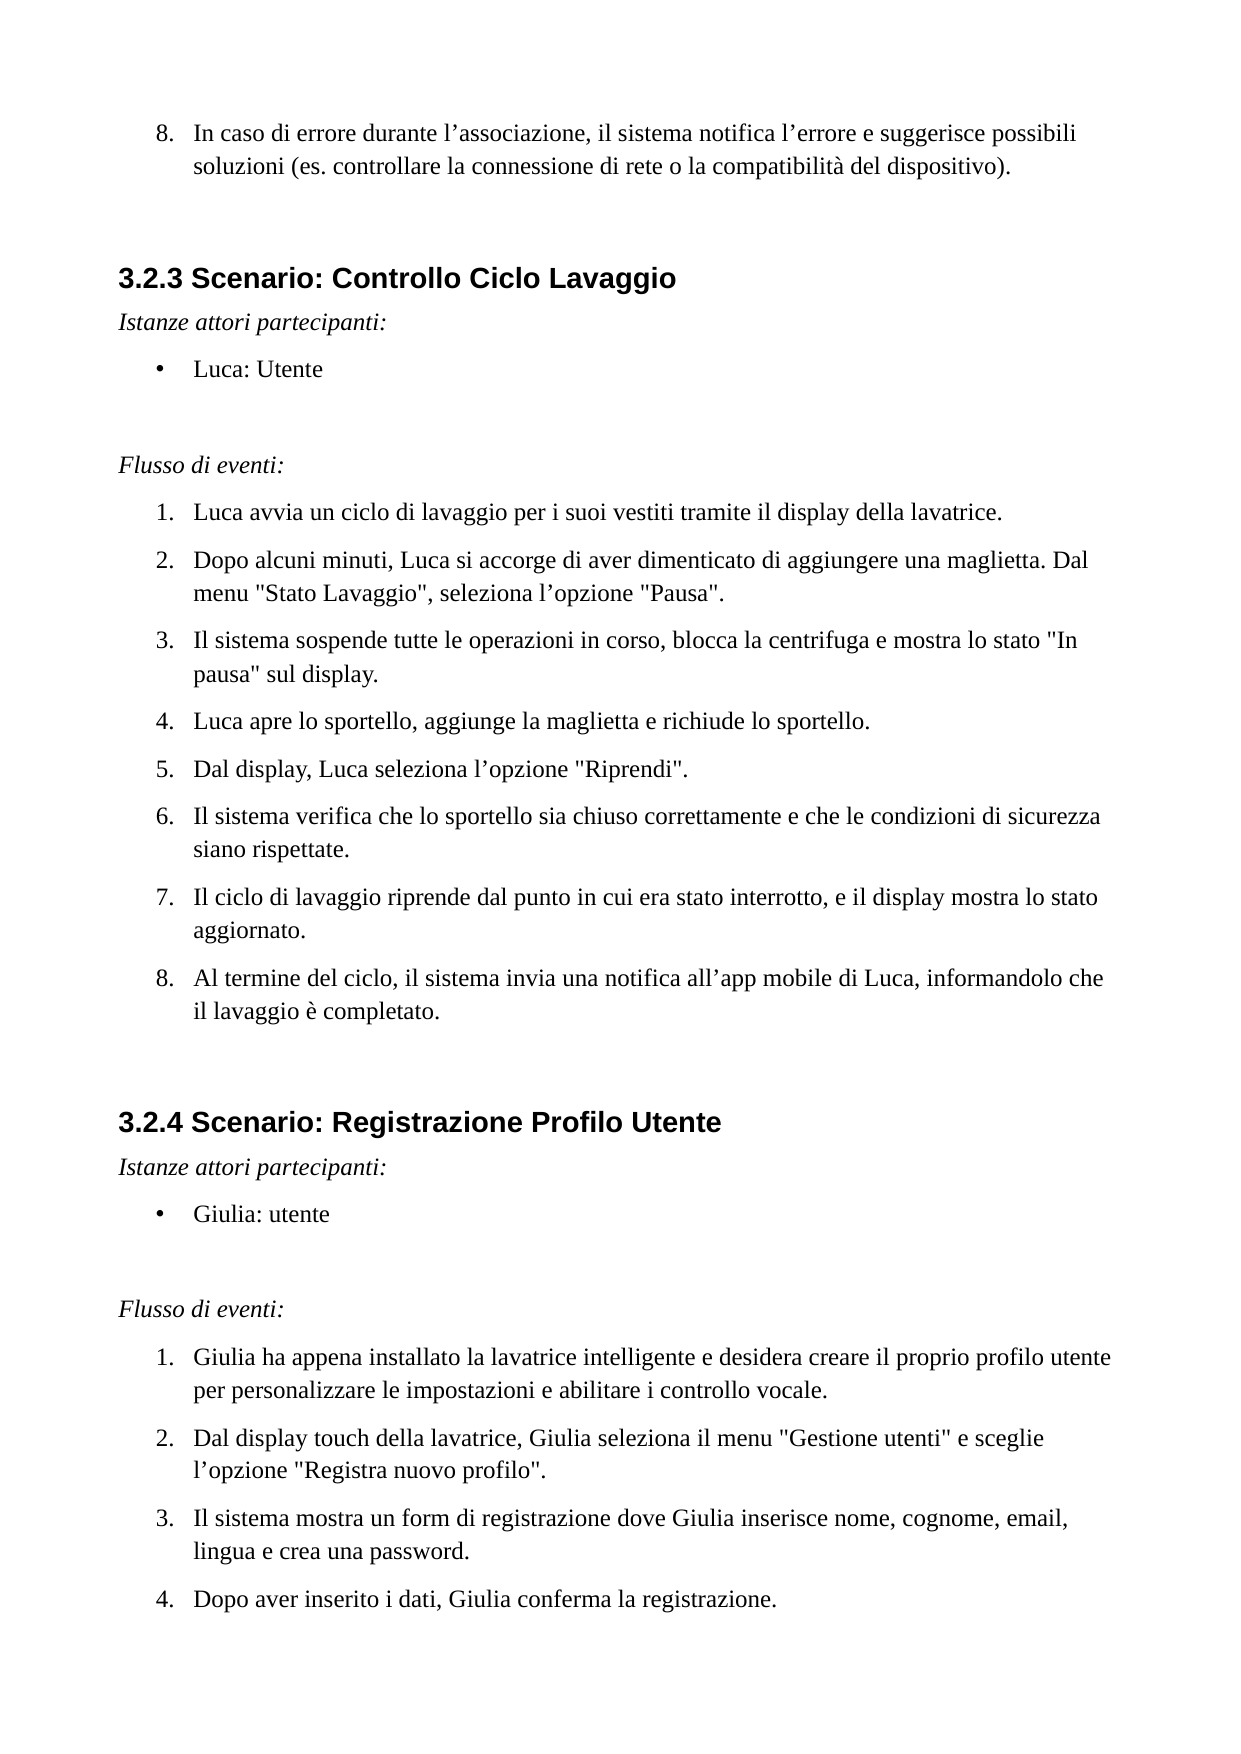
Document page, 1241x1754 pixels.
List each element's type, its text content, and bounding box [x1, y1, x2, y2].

list Dopo aver inserito i dati, Giulia conferma la registrazione. [156, 1584, 1122, 1613]
list Luca apre lo sportello, aggiunge la maglietta e richiude lo sportello. [156, 706, 1122, 735]
list Il ciclo di lavaggio riprende dal punto in cui era stato interrotto, e il display mostra lo stato aggiornato. [156, 882, 1122, 944]
list Giulia: utente [156, 1199, 1122, 1228]
list Luca avvia un ciclo di lavaggio per i suoi vestiti tramite il display della lavatrice. [156, 497, 1122, 526]
list In caso di errore durante l’associazione, il sistema notifica l’errore e suggerisce possibili soluzioni (es. controllare la connessione di rete o la compatibilità del dispositivo). [156, 118, 1122, 180]
list Al termine del ciclo, il sistema invia una notifica all’app mobile di Luca, informandolo che il lavaggio è completato. [156, 963, 1122, 1024]
list Giulia ha appena installato la lavatrice intelligente e desidera creare il proprio profilo utente per personalizzare le impostazioni e abilitare i controllo vocale. [156, 1342, 1122, 1404]
text Flusso di eventi: [118, 1294, 1122, 1323]
list Dopo alcuni minuti, Luca si accorge di aver dimenticato di aggiungere una maglietta. Dal menu "Stato Lavaggio", seleziona l’opzione "Pausa". [156, 545, 1122, 607]
list Il sistema sospende tutte le operazioni in corso, blocca la centrifuga e mostra lo stato "In pausa" sul display. [156, 626, 1122, 687]
list Luca: Utente [156, 354, 1122, 383]
list Dal display, Luca seleziona l’opzione "Riprendi". [156, 754, 1122, 783]
list Il sistema mostra un form di registrazione dove Giulia inserisce nome, cognome, email, lingua e crea una password. [156, 1503, 1122, 1565]
subtitle 3.2.3 Scenario: Controllo Ciclo Lavaggio [118, 261, 1122, 294]
text Istanze attori partecipanti: [118, 1152, 1122, 1180]
list Dal display touch della lavatrice, Giulia seleziona il menu "Gestione utenti" e sceglie l’opzione "Registra nuovo profilo". [156, 1423, 1122, 1484]
text Istanze attori partecipanti: [118, 307, 1122, 336]
list Il sistema verifica che lo sportello sia chiuso correttamente e che le condizioni di sicurezza siano rispettate. [156, 801, 1122, 863]
subtitle 3.2.4 Scenario: Registrazione Profilo Utente [118, 1106, 1122, 1139]
text Flusso di eventi: [118, 450, 1122, 478]
